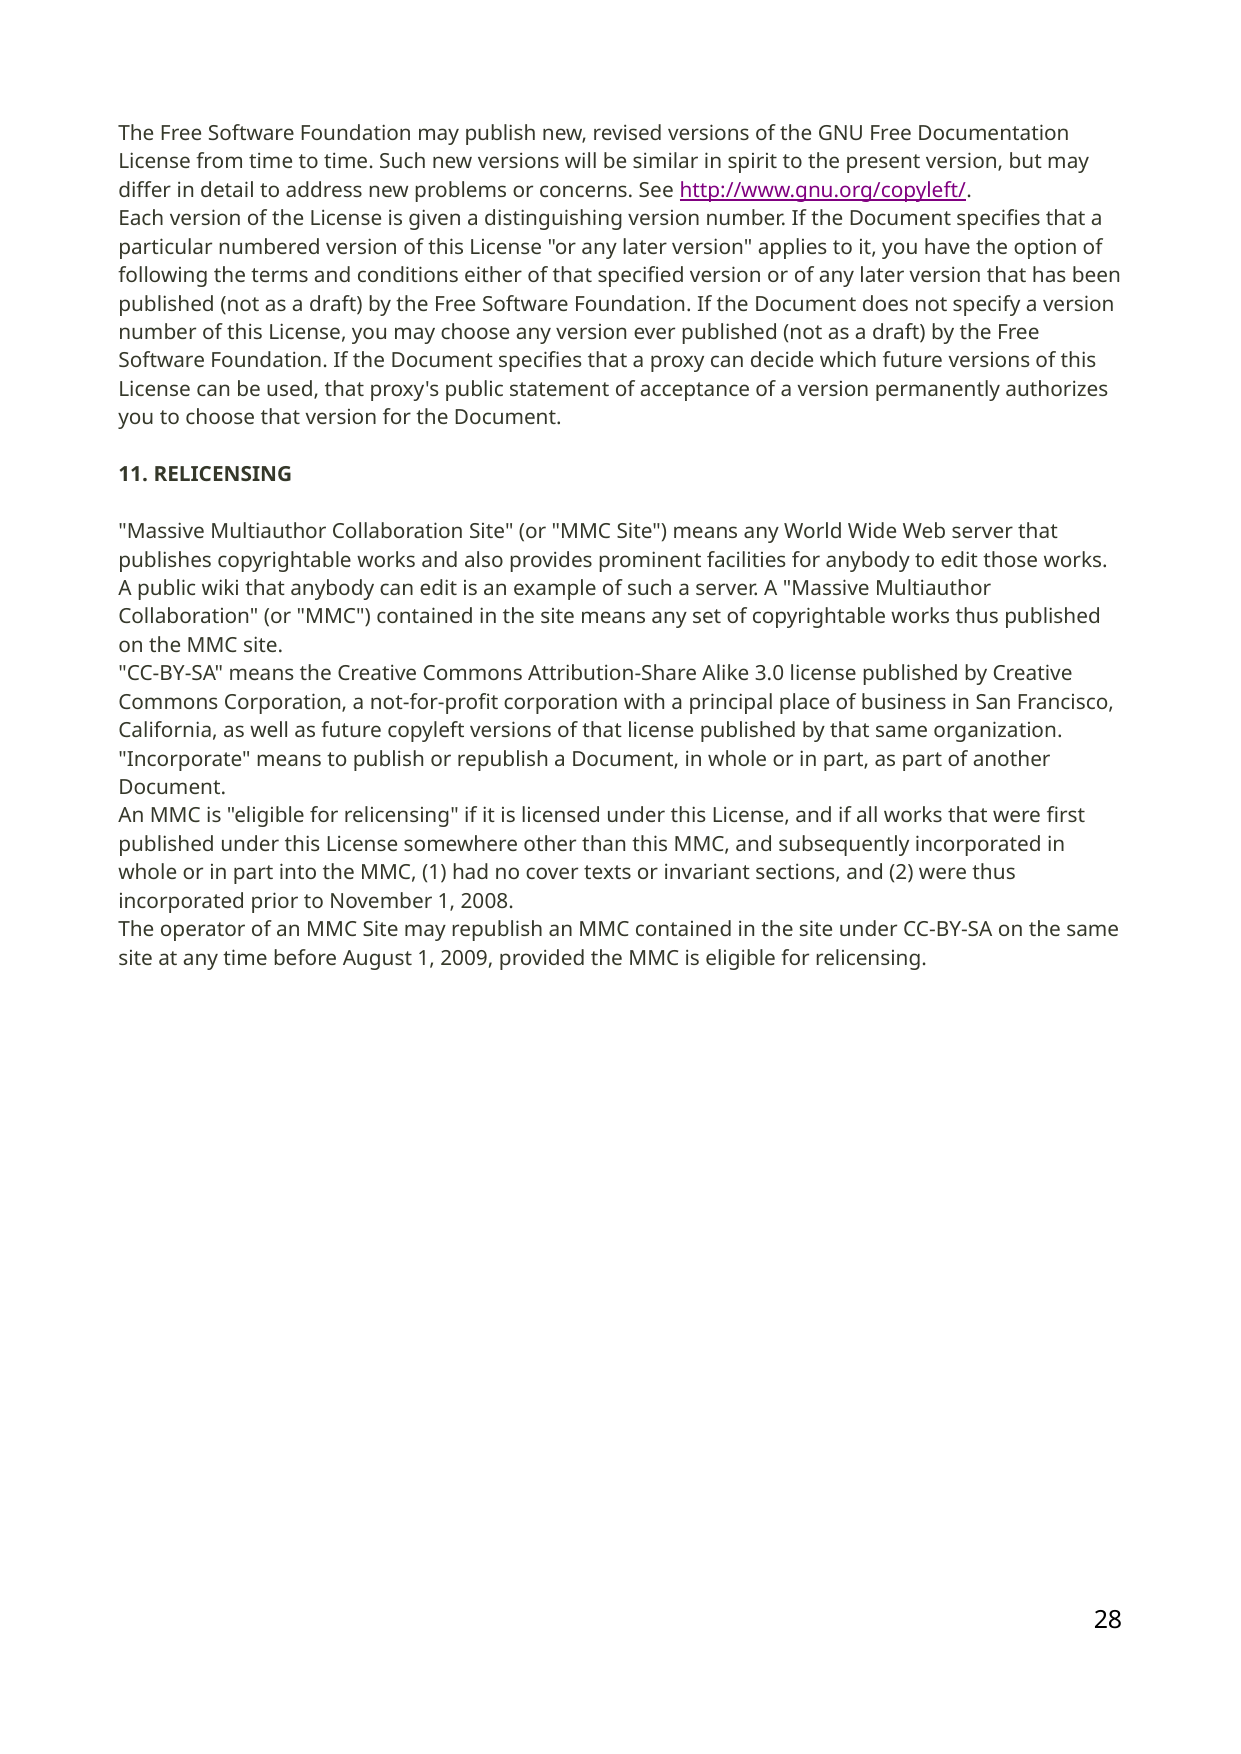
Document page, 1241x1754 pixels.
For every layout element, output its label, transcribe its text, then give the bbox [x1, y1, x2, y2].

text The operator of an MMC Site may republish an MMC contained in the site under CC-BY-SA on the same site at any time before August 1, 2009, provided the MMC is eligible for relicensing. [118, 914, 1122, 971]
subtitle 11. RELICENSING [118, 459, 1122, 488]
text The Free Software Foundation may publish new, revised versions of the GNU Free Documentation License from time to time. Such new versions will be similar in spirit to the present version, but may differ in detail to address new problems or concerns. See http://www.gnu.org/copyleft/. [118, 118, 1122, 203]
text Each version of the License is given a distinguishing version number. If the Document specifies that a particular numbered version of this License "or any later version" applies to it, you have the option of following the terms and conditions either of that specified version or of any later version that has been published (not as a draft) by the Free Software Foundation. If the Document does not specify a version number of this License, you may choose any version ever published (not as a draft) by the Free Software Foundation. If the Document specifies that a proxy can decide which future versions of this License can be used, that proxy's public statement of acceptance of a version permanently authorizes you to choose that version for the Document. [118, 203, 1122, 431]
text "Massive Multiauthor Collaboration Site" (or "MMC Site") means any World Wide Web server that publishes copyrightable works and also provides prominent facilities for anybody to edit those works. A public wiki that anybody can edit is an example of such a server. A "Massive Multiauthor Collaboration" (or "MMC") contained in the site means any set of copyrightable works thus published on the MMC site. [118, 516, 1122, 658]
text "Incorporate" means to publish or republish a Document, in whole or in part, as part of another Document. [118, 744, 1122, 801]
text An MMC is "eligible for relicensing" if it is licensed under this License, and if all works that were first published under this License somewhere other than this MMC, and subsequently incorporated in whole or in part into the MMC, (1) had no cover texts or invariant sections, and (2) were thus incorporated prior to November 1, 2008. [118, 801, 1122, 914]
text "CC-BY-SA" means the Creative Commons Attribution-Share Alike 3.0 license published by Creative Commons Corporation, a not-for-profit corporation with a principal place of business in San Francisco, California, as well as future copyleft versions of that license published by that same organization. [118, 658, 1122, 744]
